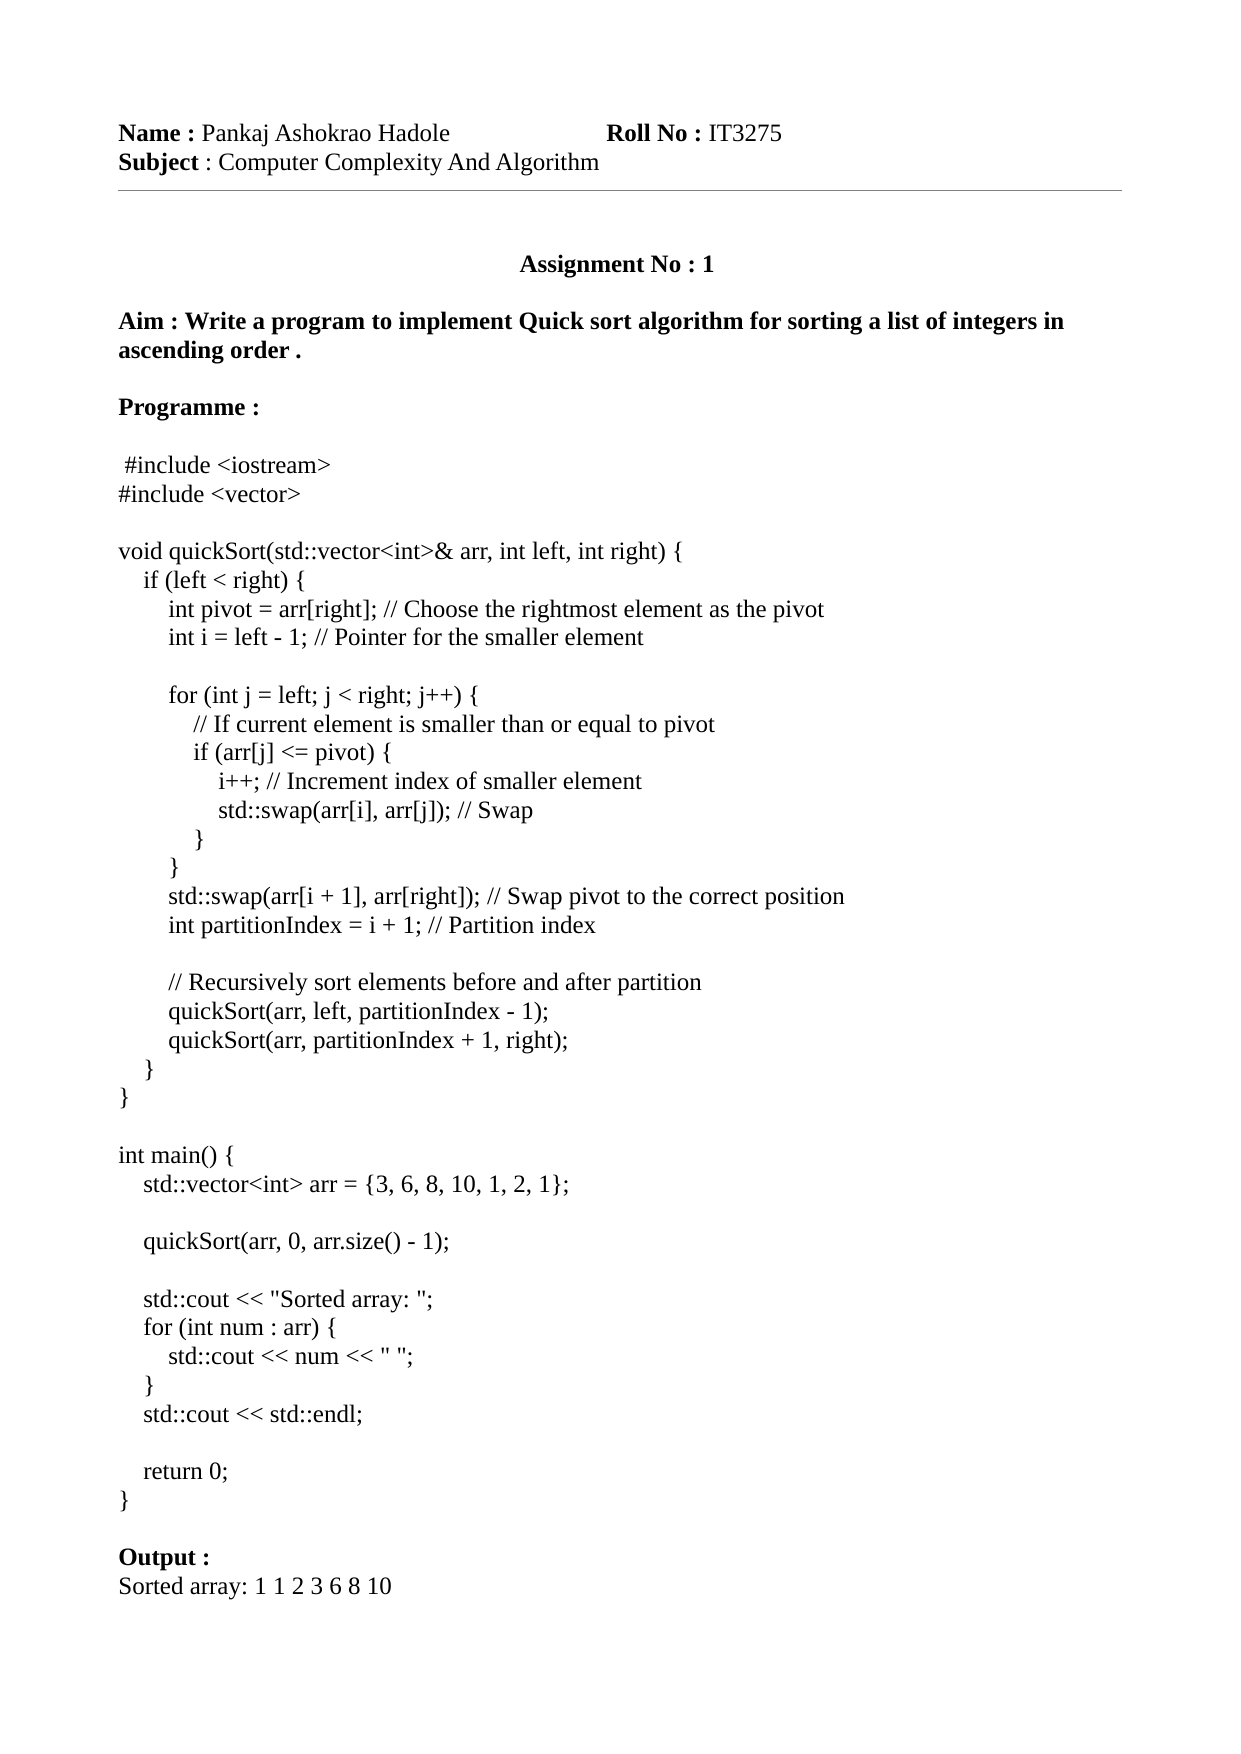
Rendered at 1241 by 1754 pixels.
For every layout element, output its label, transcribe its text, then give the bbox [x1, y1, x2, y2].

text std::cout << "Sorted array: "; [118, 1284, 1122, 1312]
text Assignment No : 1 [118, 249, 1122, 277]
text Programme : [118, 392, 1122, 421]
text if (arr[j] <= pivot) { [118, 737, 1122, 766]
text Name : Pankaj Ashokrao Hadole Roll No : IT3275 [118, 118, 1122, 147]
text std::cout << num << " "; [118, 1341, 1122, 1370]
text } [118, 1054, 1122, 1082]
text Sorted array: 1 1 2 3 6 8 10 [118, 1571, 1122, 1600]
text #include <iostream> [118, 450, 1122, 479]
text std::swap(arr[i], arr[j]); // Swap [118, 795, 1122, 824]
text } [118, 1485, 1122, 1514]
text Output : [118, 1542, 1122, 1571]
text i++; // Increment index of smaller element [118, 766, 1122, 795]
text std::vector<int> arr = {3, 6, 8, 10, 1, 2, 1}; [118, 1169, 1122, 1197]
text } [118, 824, 1122, 852]
text } [118, 852, 1122, 881]
text int pivot = arr[right]; // Choose the rightmost element as the pivot [118, 594, 1122, 622]
text for (int j = left; j < right; j++) { [118, 680, 1122, 709]
text for (int num : arr) { [118, 1312, 1122, 1341]
text return 0; [118, 1456, 1122, 1485]
text int partitionIndex = i + 1; // Partition index [118, 910, 1122, 939]
text } [118, 1370, 1122, 1399]
text } [118, 1082, 1122, 1111]
text Subject : Computer Complexity And Algorithm [118, 147, 1122, 176]
text // Recursively sort elements before and after partition [118, 967, 1122, 996]
text std::swap(arr[i + 1], arr[right]); // Swap pivot to the correct position [118, 881, 1122, 910]
text void quickSort(std::vector<int>& arr, int left, int right) { [118, 536, 1122, 565]
text int main() { [118, 1140, 1122, 1169]
text Aim : Write a program to implement Quick sort algorithm for sorting a list of integers in ascending order . [118, 306, 1122, 364]
text // If current element is smaller than or equal to pivot [118, 709, 1122, 737]
text quickSort(arr, 0, arr.size() - 1); [118, 1226, 1122, 1255]
text int i = left - 1; // Pointer for the smaller element [118, 622, 1122, 651]
text quickSort(arr, partitionIndex + 1, right); [118, 1025, 1122, 1054]
text quickSort(arr, left, partitionIndex - 1); [118, 996, 1122, 1025]
text std::cout << std::endl; [118, 1399, 1122, 1427]
text if (left < right) { [118, 565, 1122, 594]
text #include <vector> [118, 479, 1122, 507]
